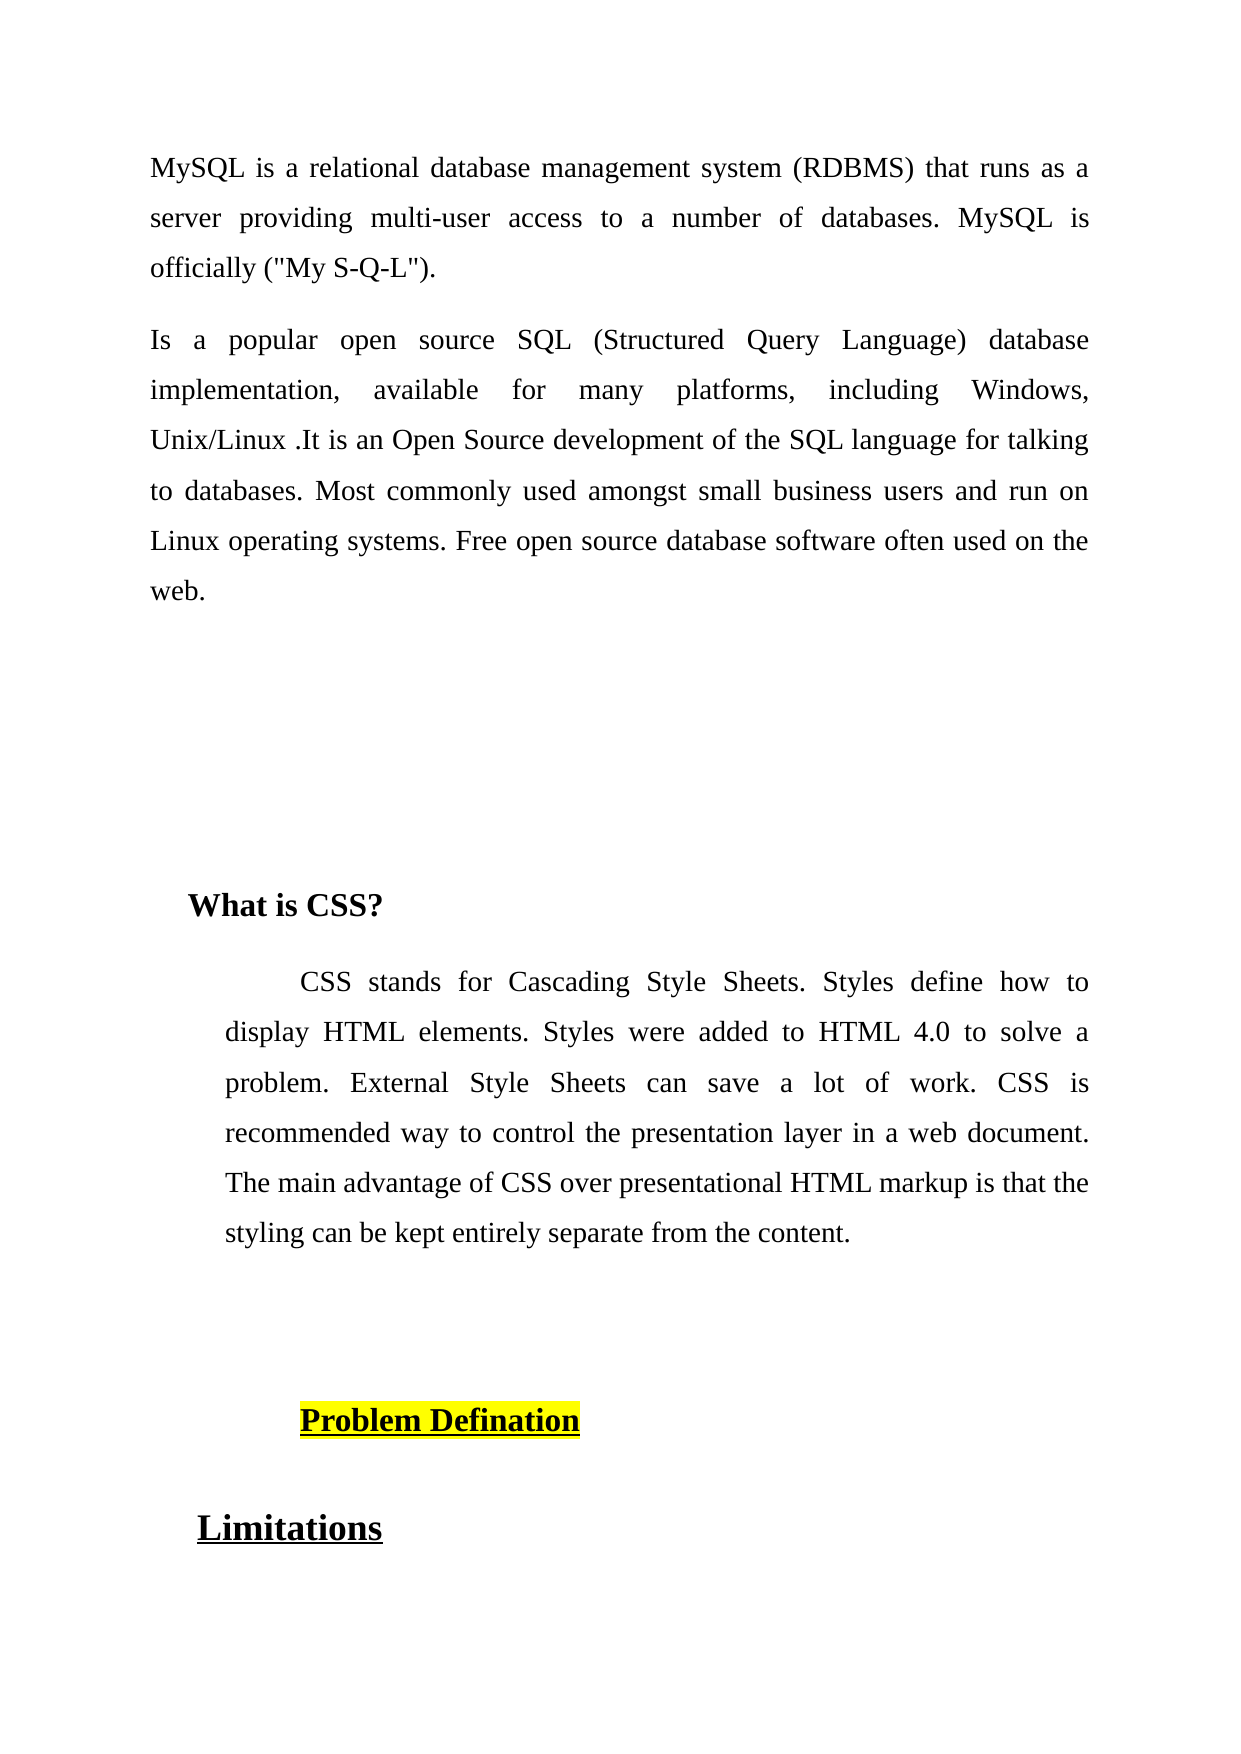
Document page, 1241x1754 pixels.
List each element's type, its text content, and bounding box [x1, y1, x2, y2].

text Limitations [197, 1505, 1090, 1548]
text What is CSS? [187, 886, 1090, 924]
text MySQL is a relational database management system (RDBMS) that runs as a server providing multi-user access to a number of databases. MySQL is officially ("My S-Q-L"). [150, 150, 1090, 284]
text CSS stands for Cascading Style Sheets. Styles define how to display HTML elements. Styles were added to HTML 4.0 to solve a problem. External Style Sheets can save a lot of work. CSS is recommended way to control the presentation layer in a web document. The main advantage of CSS over presentational HTML markup is that the styling can be kept entirely separate from the content. [225, 964, 1090, 1249]
text Is a popular open source SQL (Structured Query Language) database implementation, available for many platforms, including Windows, Unix/Linux .It is an Open Source development of the SQL language for talking to databases. Most commonly used amongst small business users and run on Linux operating systems. Free open source database software often used on the web. [150, 322, 1090, 607]
text Problem Defination [225, 1401, 1090, 1439]
